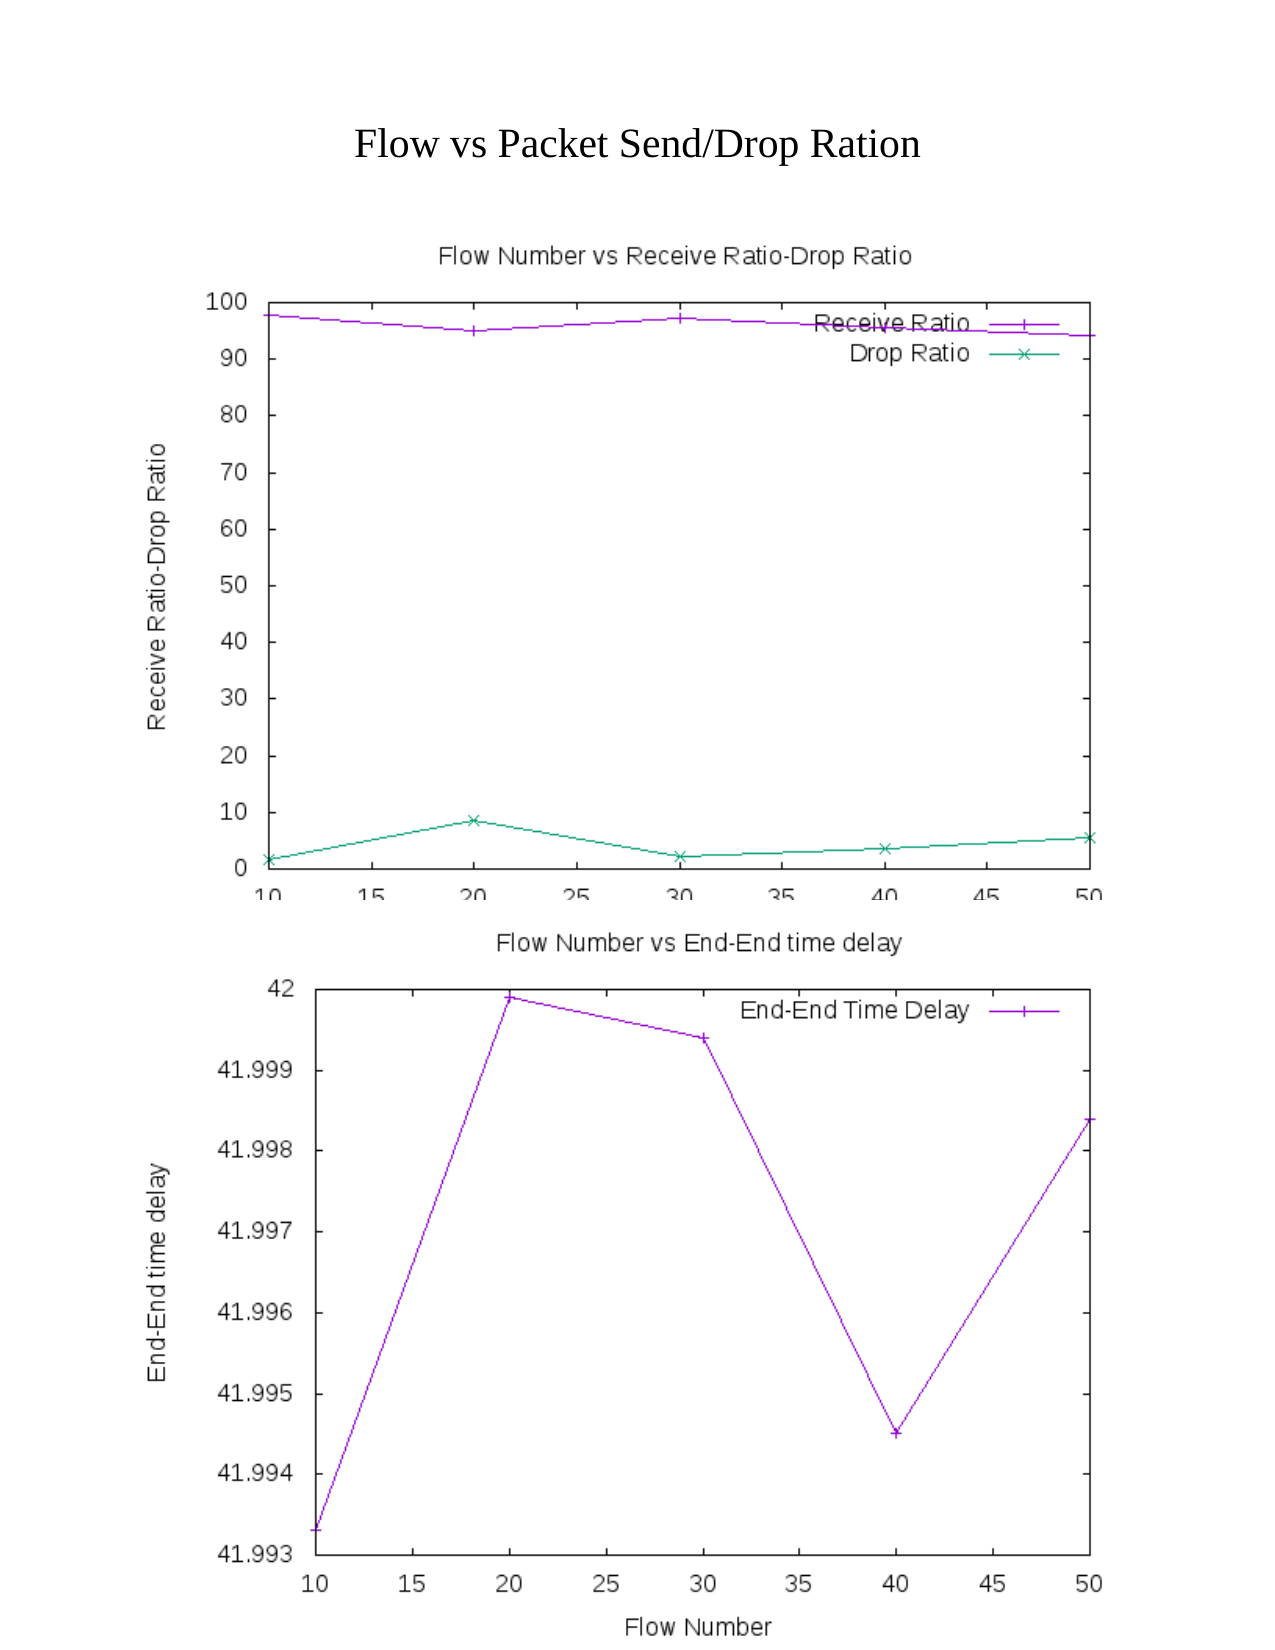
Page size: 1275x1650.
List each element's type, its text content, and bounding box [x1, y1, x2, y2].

picture [137, 213, 1138, 1650]
text Flow vs Packet Send/Drop Ration [118, 118, 1157, 166]
